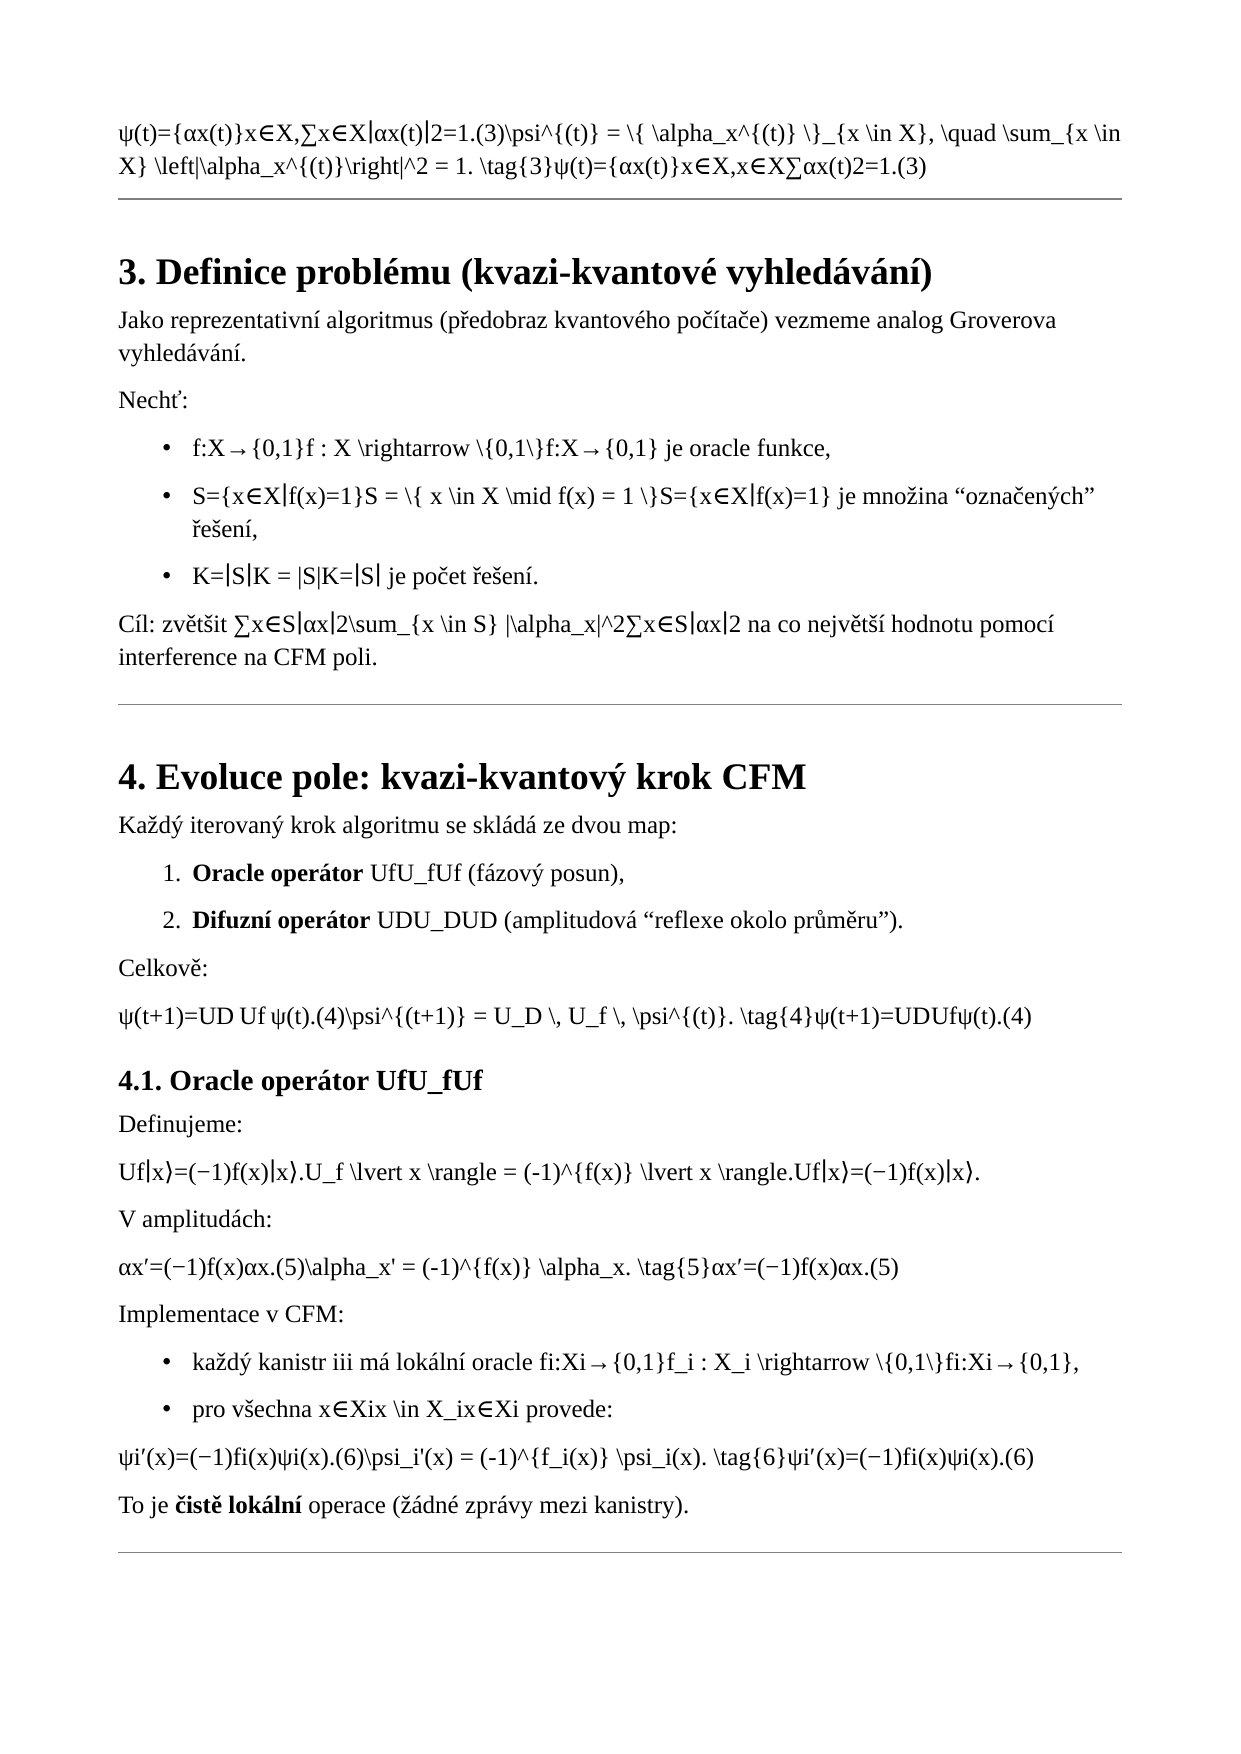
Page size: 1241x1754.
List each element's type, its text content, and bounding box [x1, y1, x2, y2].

text Nechť: [118, 386, 1122, 414]
list každý kanistr iii má lokální oracle fi:Xi→{0,1}f_i : X_i \rightarrow \{0,1\}fi​:Xi​→{0,1}, [162, 1347, 1122, 1376]
subtitle 4.1. Oracle operátor UfU_fUf​ [118, 1063, 1122, 1096]
text To je čistě lokální operace (žádné zprávy mezi kanistry). [118, 1490, 1122, 1518]
text ψ(t)={αx(t)}x∈X,∑x∈X∣αx(t)∣2=1.(3)\psi^{(t)} = \{ \alpha_x^{(t)} \}_{x \in X}, \quad \sum_{x \in X} \left|\alpha_x^{(t)}\right|^2 = 1. \tag{3}ψ(t)={αx(t)​}x∈X​,x∈X∑​​αx(t)​​2=1.(3) [118, 118, 1122, 180]
list pro všechna x∈Xix \in X_ix∈Xi​ provede: [162, 1394, 1122, 1423]
text Uf∣x⟩=(−1)f(x)∣x⟩.U_f \lvert x \rangle = (-1)^{f(x)} \lvert x \rangle.Uf​∣x⟩=(−1)f(x)∣x⟩. [118, 1157, 1122, 1185]
text Implementace v CFM: [118, 1299, 1122, 1328]
text Celkově: [118, 953, 1122, 982]
text V amplitudách: [118, 1204, 1122, 1233]
list Difuzní operátor UDU_DUD​ (amplitudová “reflexe okolo průměru”). [162, 906, 1122, 934]
subtitle 4. Evoluce pole: kvazi-kvantový krok CFM [118, 755, 1122, 798]
text ψ(t+1)=UD Uf ψ(t).(4)\psi^{(t+1)} = U_D \, U_f \, \psi^{(t)}. \tag{4}ψ(t+1)=UD​Uf​ψ(t).(4) [118, 1001, 1122, 1029]
subtitle 3. Definice problému (kvazi-kvantové vyhledávání) [118, 249, 1122, 292]
list S={x∈X∣f(x)=1}S = \{ x \in X \mid f(x) = 1 \}S={x∈X∣f(x)=1} je množina “označených” řešení, [162, 481, 1122, 542]
list Oracle operátor UfU_fUf​ (fázový posun), [162, 858, 1122, 887]
text Cíl: zvětšit ∑x∈S∣αx∣2\sum_{x \in S} |\alpha_x|^2∑x∈S​∣αx​∣2 na co největší hodnotu pomocí interference na CFM poli. [118, 609, 1122, 671]
list K=∣S∣K = |S|K=∣S∣ je počet řešení. [162, 561, 1122, 590]
text αx′=(−1)f(x)αx.(5)\alpha_x' = (-1)^{f(x)} \alpha_x. \tag{5}αx′​=(−1)f(x)αx​.(5) [118, 1252, 1122, 1281]
text Každý iterovaný krok algoritmu se skládá ze dvou map: [118, 810, 1122, 839]
text Definujeme: [118, 1109, 1122, 1138]
text Jako reprezentativní algoritmus (předobraz kvantového počítače) vezmeme analog Groverova vyhledávání. [118, 305, 1122, 367]
text ψi′(x)=(−1)fi(x)ψi(x).(6)\psi_i'(x) = (-1)^{f_i(x)} \psi_i(x). \tag{6}ψi′​(x)=(−1)fi​(x)ψi​(x).(6) [118, 1442, 1122, 1471]
list f:X→{0,1}f : X \rightarrow \{0,1\}f:X→{0,1} je oracle funkce, [162, 433, 1122, 462]
